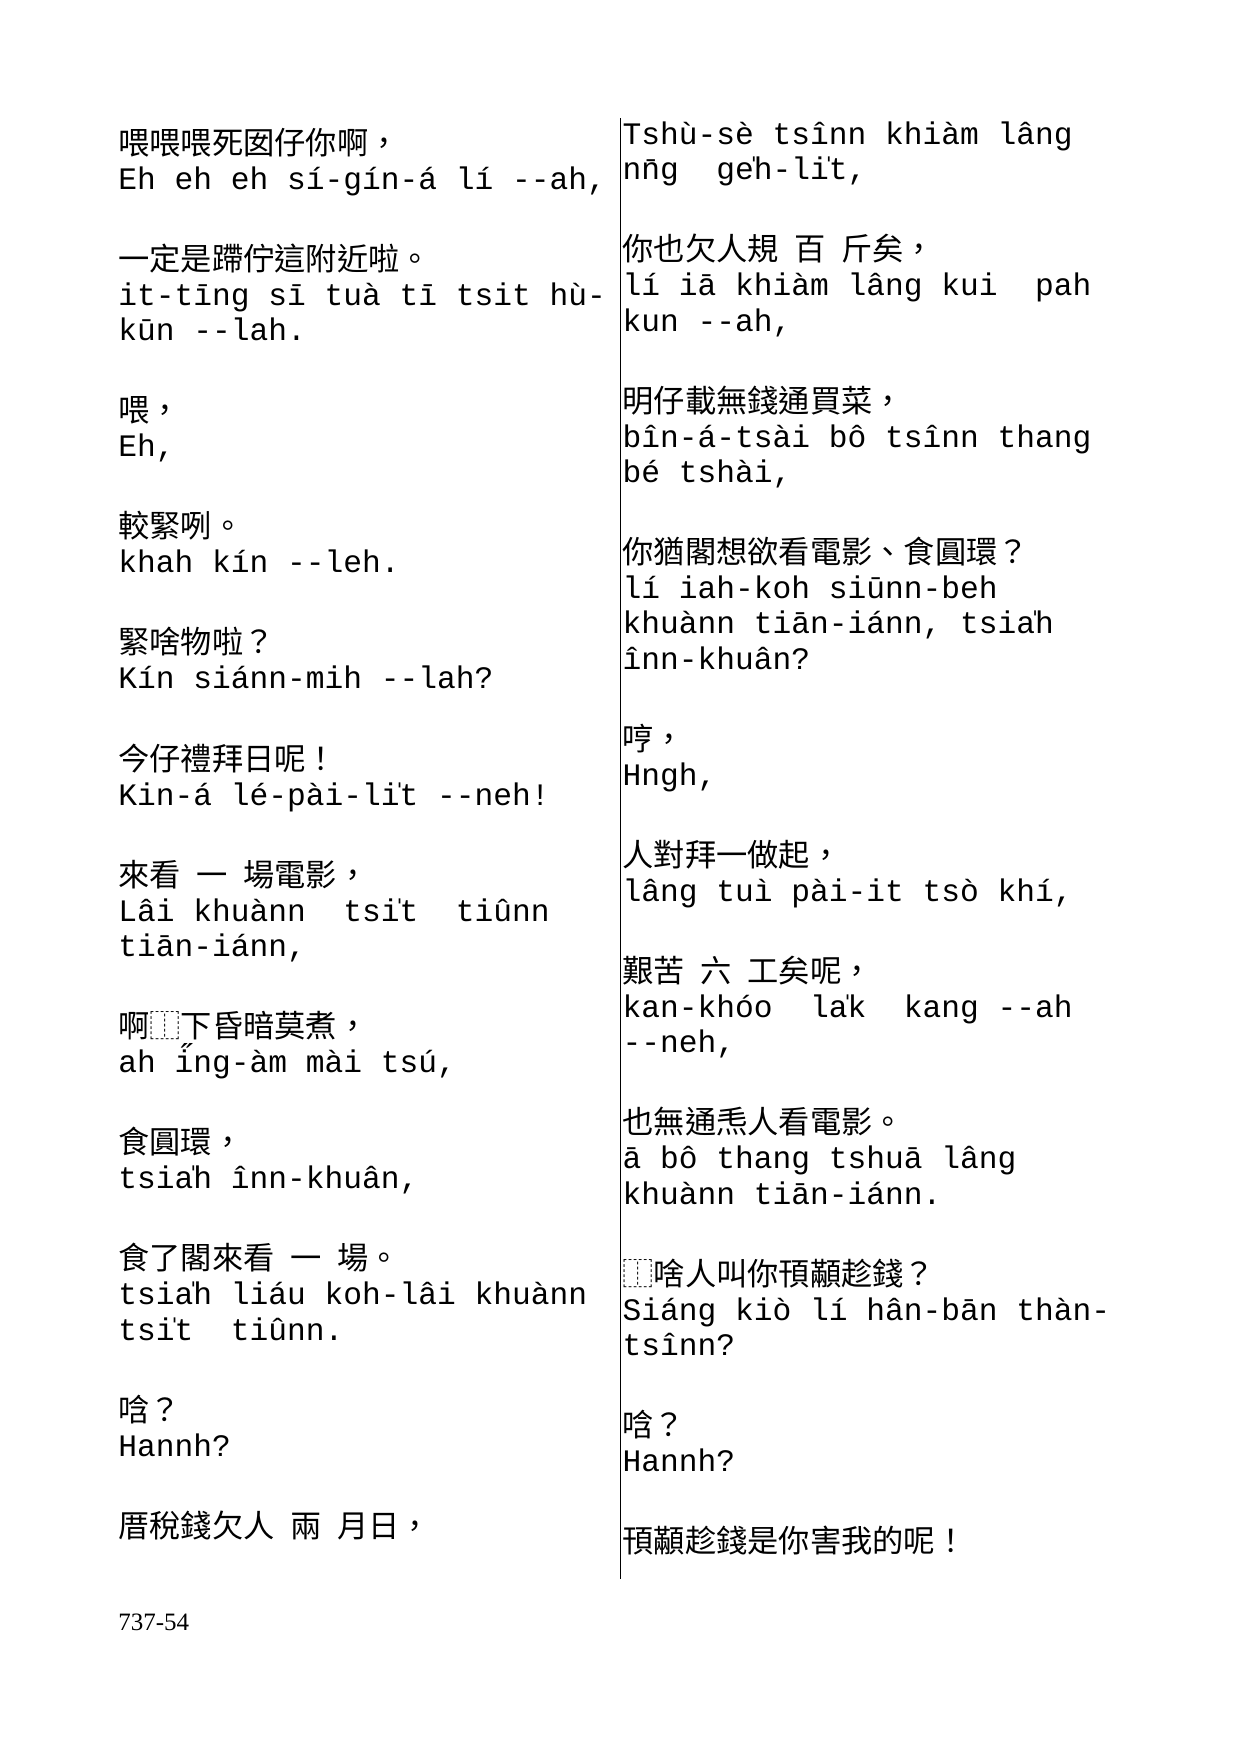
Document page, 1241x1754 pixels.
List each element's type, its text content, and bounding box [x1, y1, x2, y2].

text khah kín --leh. [118, 547, 618, 582]
text lí iah-koh siūnn-beh khuànn tiān-iánn, tsia̍h înn-khuân? [622, 572, 1122, 679]
text ⿰啥人叫你頇顢趁錢？ [622, 1249, 1122, 1294]
text 厝稅錢欠人 兩 月日， [118, 1501, 618, 1546]
text 唅？ [622, 1401, 1122, 1446]
text ā bô thang tshuā lâng khuànn tiān-iánn. [622, 1143, 1122, 1214]
text 緊啥物啦？ [118, 618, 618, 663]
text 艱苦 六 工矣呢， [622, 946, 1122, 991]
text Hngh, [622, 759, 1122, 795]
text 你猶閣想欲看電影、食圓環？ [622, 527, 1122, 572]
text lâng tuì pài-it tsò khí, [622, 875, 1122, 911]
text Kín siánn-mih --lah? [118, 663, 618, 698]
text kan-khóo la̍k kang --ah --neh, [622, 991, 1122, 1062]
text tsia̍h liáu koh-lâi khuànn tsi̍t tiûnn. [118, 1278, 618, 1349]
text bîn-á-tsài bô tsînn thang bé tshài, [622, 421, 1122, 492]
text 一定是蹛佇這附近啦。 [118, 234, 618, 279]
text tsia̍h înn-khuân, [118, 1162, 618, 1198]
text 唅？ [118, 1385, 618, 1430]
text 人對拜一做起， [622, 830, 1122, 875]
text Eh eh eh sí-gín-á lí --ah, [118, 163, 618, 199]
text 喂喂喂死囡仔你啊， [118, 118, 618, 163]
text Tshù-sè tsînn khiàm lâng nn̄g ge̍h-li̍t, [622, 118, 1122, 189]
text Lâi khuànn tsi̍t tiûnn tiān-iánn, [118, 895, 618, 966]
text 食圓環， [118, 1117, 618, 1162]
text Siáng kiò lí hân-bān thàn-tsînn? [622, 1294, 1122, 1365]
text 啊⿰下昏暗莫煮， [118, 1001, 618, 1046]
text ah i̋ng-àm mài tsú, [118, 1046, 618, 1082]
text Hannh? [622, 1446, 1122, 1481]
text 食了閣來看 一 場。 [118, 1233, 618, 1278]
text 來看 一 場電影， [118, 850, 618, 895]
text it-tīng sī tuà tī tsit hù-kūn --lah. [118, 279, 618, 350]
text 頇顢趁錢是你害我的呢！ [622, 1517, 1122, 1562]
text lí iā khiàm lâng kui pah kun --ah, [622, 269, 1122, 340]
text Eh, [118, 431, 618, 466]
text 你也欠人規 百 斤矣， [622, 224, 1122, 269]
text 也無通𤆬人看電影。 [622, 1098, 1122, 1143]
text 喂， [118, 386, 618, 431]
text 較緊咧。 [118, 502, 618, 547]
text Kin-á lé-pài-li̍t --neh! [118, 779, 618, 814]
text 明仔載無錢通買菜， [622, 376, 1122, 421]
text Hannh? [118, 1430, 618, 1465]
text 今仔禮拜日呢！ [118, 734, 618, 779]
text 哼， [622, 714, 1122, 759]
